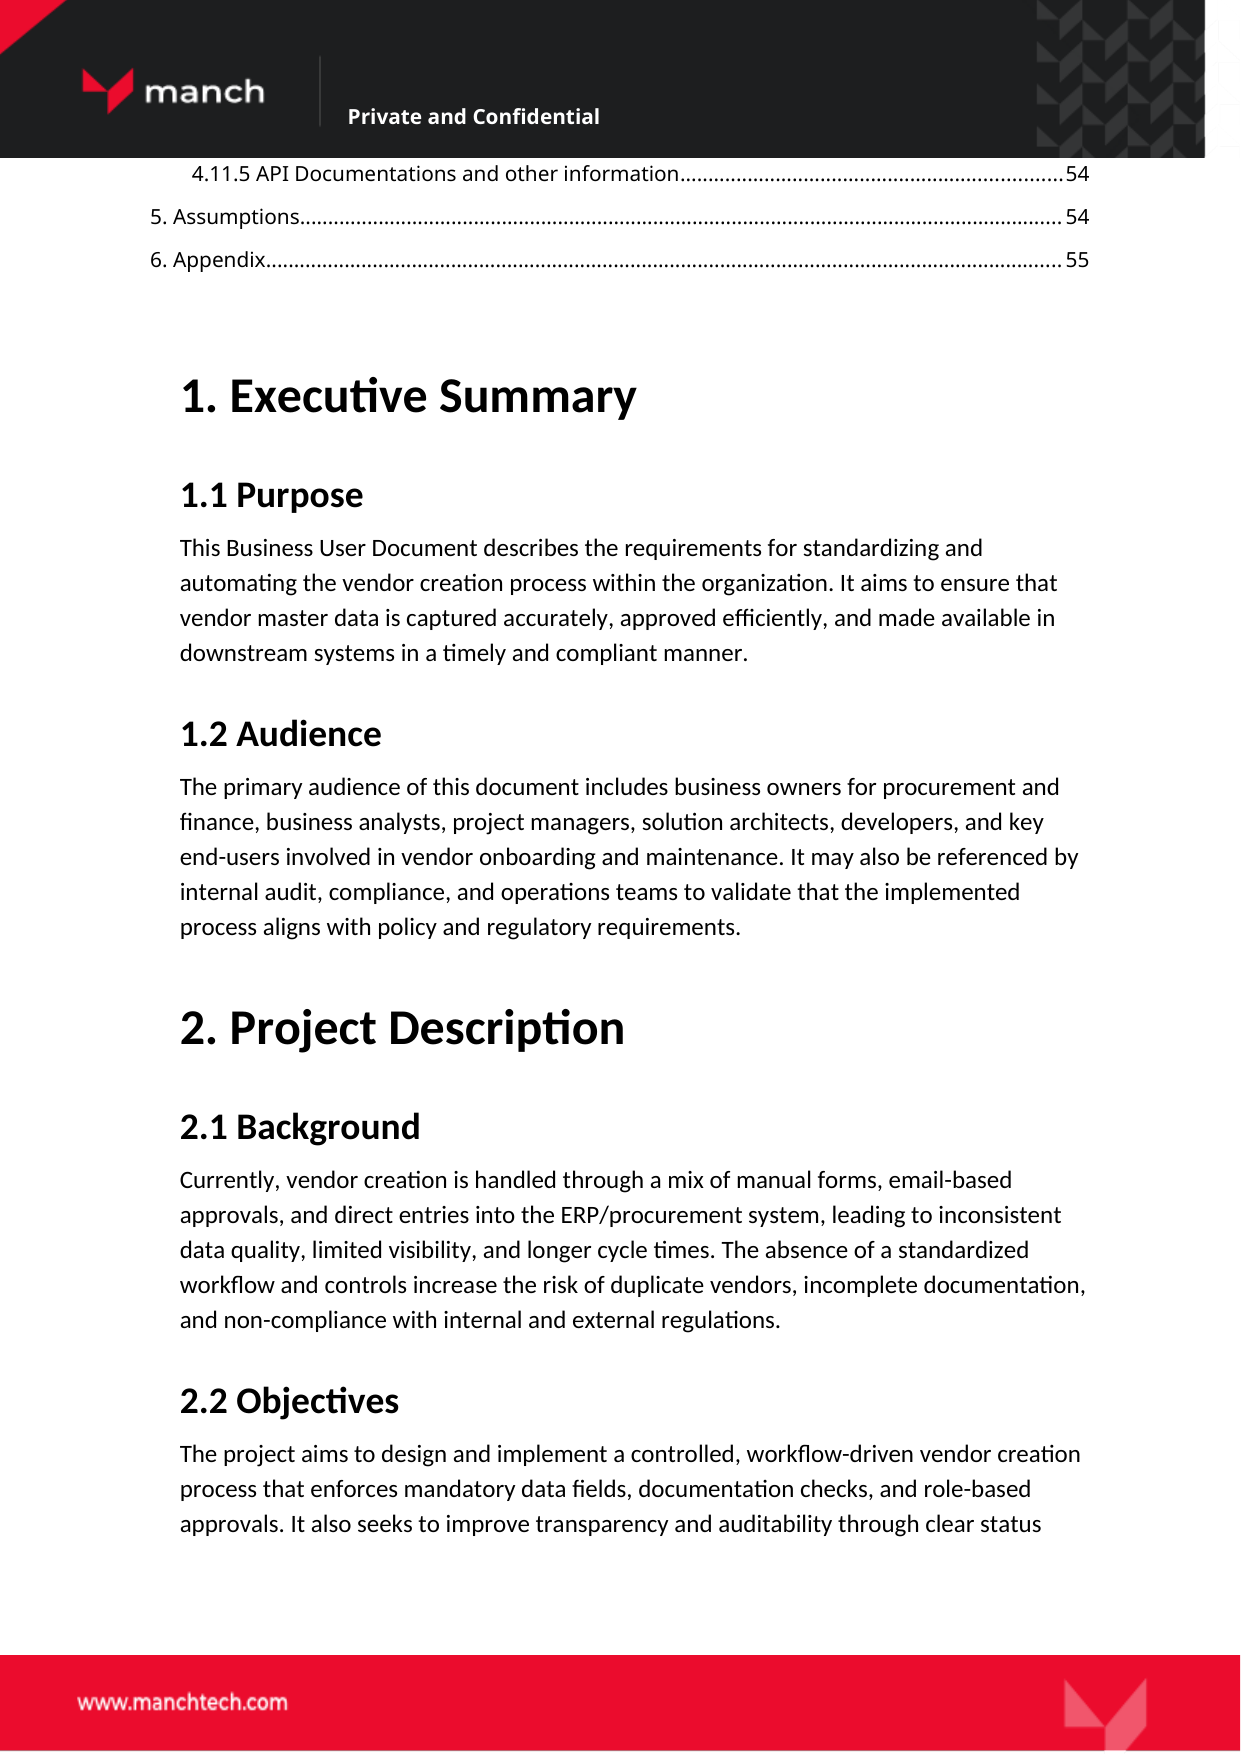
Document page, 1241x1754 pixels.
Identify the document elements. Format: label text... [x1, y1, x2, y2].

picture [0, 1655, 1241, 1754]
subtitle 2.1 Background [179, 1103, 1090, 1149]
text Currently, vendor creation is handled through a mix of manual forms, email-based approvals, and direct entries into the ERP/procurement system, leading to inconsistent data quality, limited visibility, and longer cycle times. The absence of a standardized workflow and controls increase the risk of duplicate vendors, incomplete documentation, and non-compliance with internal and external regulations. [179, 1164, 1090, 1335]
text The primary audience of this document includes business owners for procurement and finance, business analysts, project managers, solution architects, developers, and key end-users involved in vendor onboarding and maintenance. It may also be referenced by internal audit, compliance, and operations teams to validate that the implemented process aligns with policy and regulatory requirements. [179, 771, 1090, 941]
text 5. Assumptions 54 [150, 202, 1090, 231]
subtitle 1. Executive Summary [179, 363, 1090, 424]
subtitle 2.2 Objectives [179, 1377, 1090, 1423]
text 4.11.5 API Documentations and other information 54 [192, 159, 1090, 187]
picture [0, 0, 1241, 158]
subtitle 1.1 Purpose [179, 471, 1090, 517]
subtitle 2. Project Description [179, 996, 1090, 1057]
subtitle 1.2 Audience [179, 710, 1090, 756]
text 6. Appendix 55 [150, 245, 1090, 273]
text This Business User Document describes the requirements for standardizing and automating the vendor creation process within the organization. It aims to ensure that vendor master data is captured accurately, approved efficiently, and made available in downstream systems in a timely and compliant manner. [179, 532, 1090, 668]
text The project aims to design and implement a controlled, workflow-driven vendor creation process that enforces mandatory data fields, documentation checks, and role-based approvals. It also seeks to improve transparency and auditability through clear status [179, 1438, 1090, 1538]
